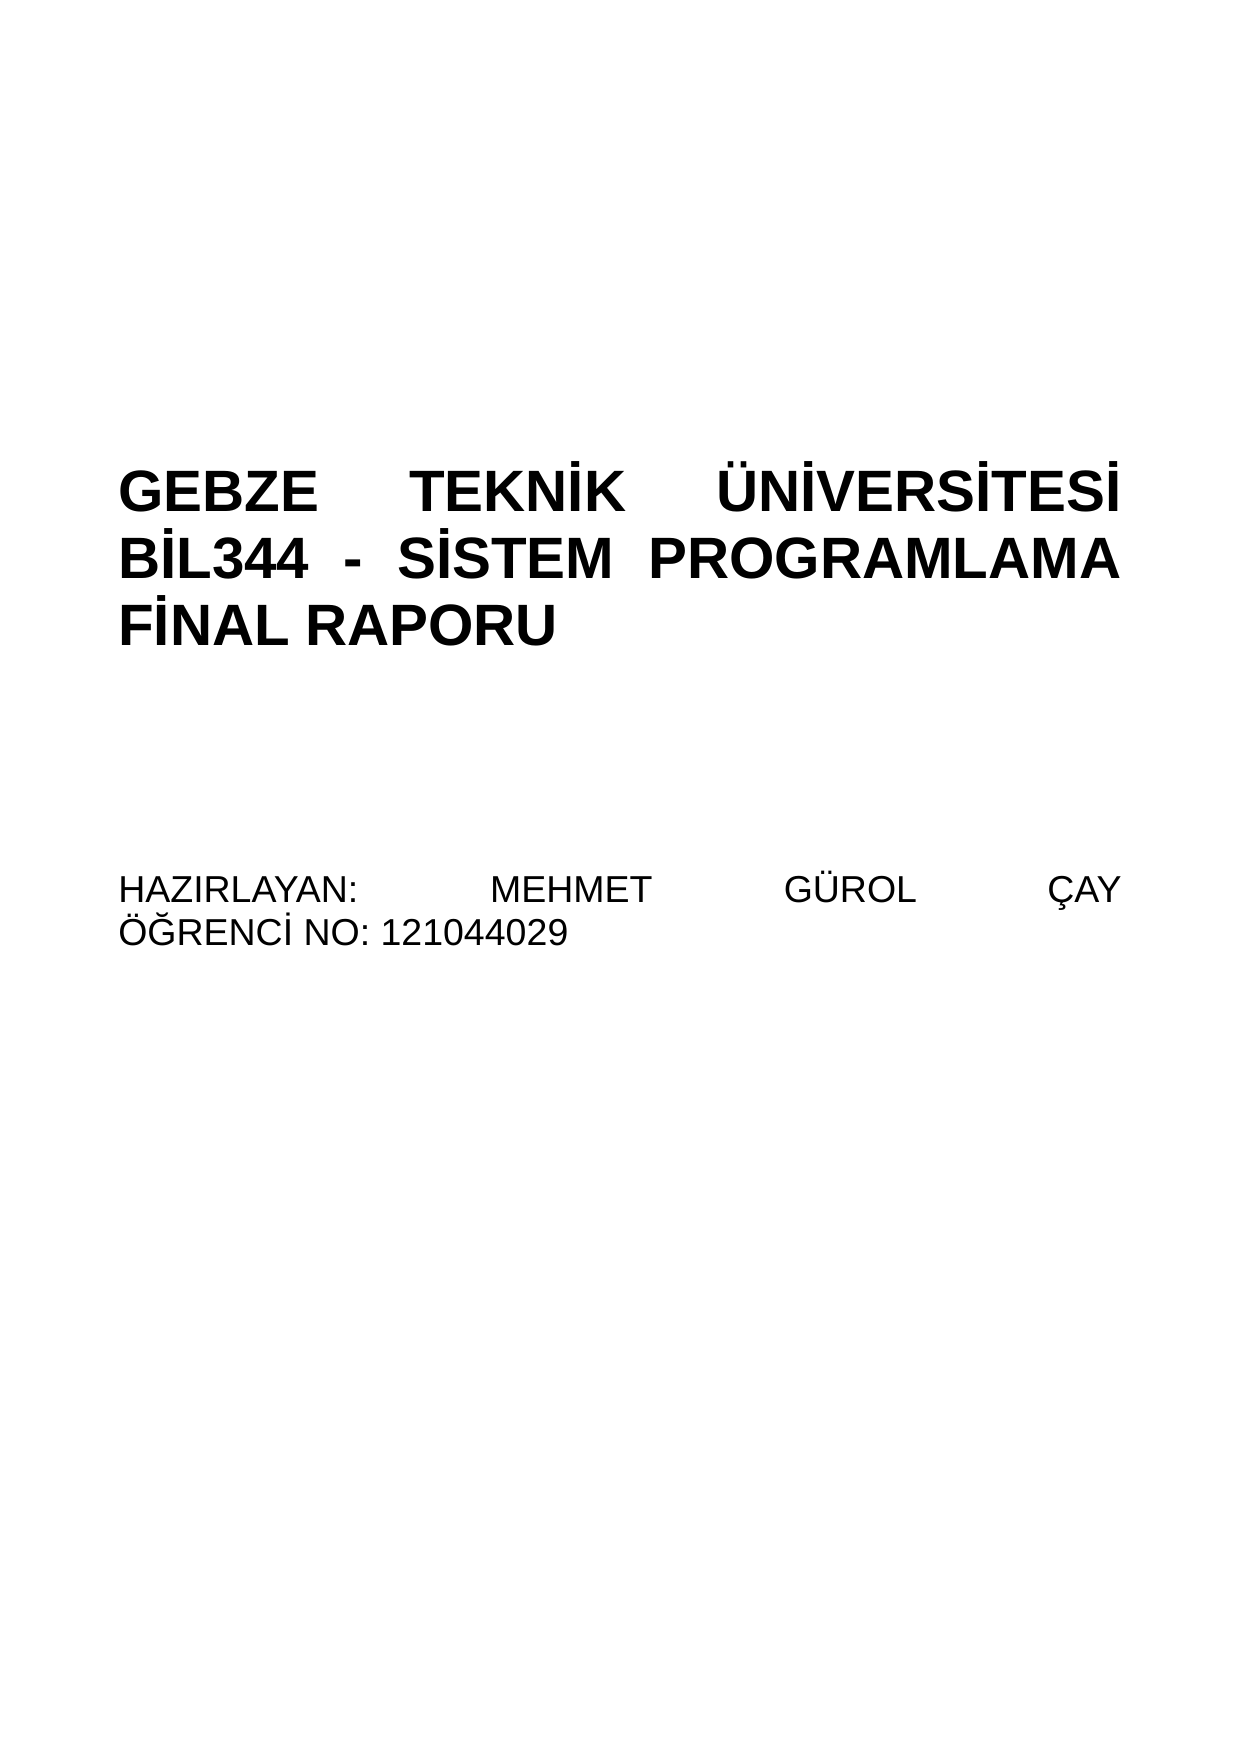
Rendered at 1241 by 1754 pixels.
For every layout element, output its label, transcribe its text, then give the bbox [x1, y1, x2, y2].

subtitle HAZIRLAYAN: MEHMET GÜROL ÇAY ÖĞRENCİ NO: 121044029 [118, 867, 1122, 953]
title GEBZE TEKNİK ÜNİVERSİTESİ BİL344 - SİSTEM PROGRAMLAMA FİNAL RAPORU [118, 457, 1122, 658]
